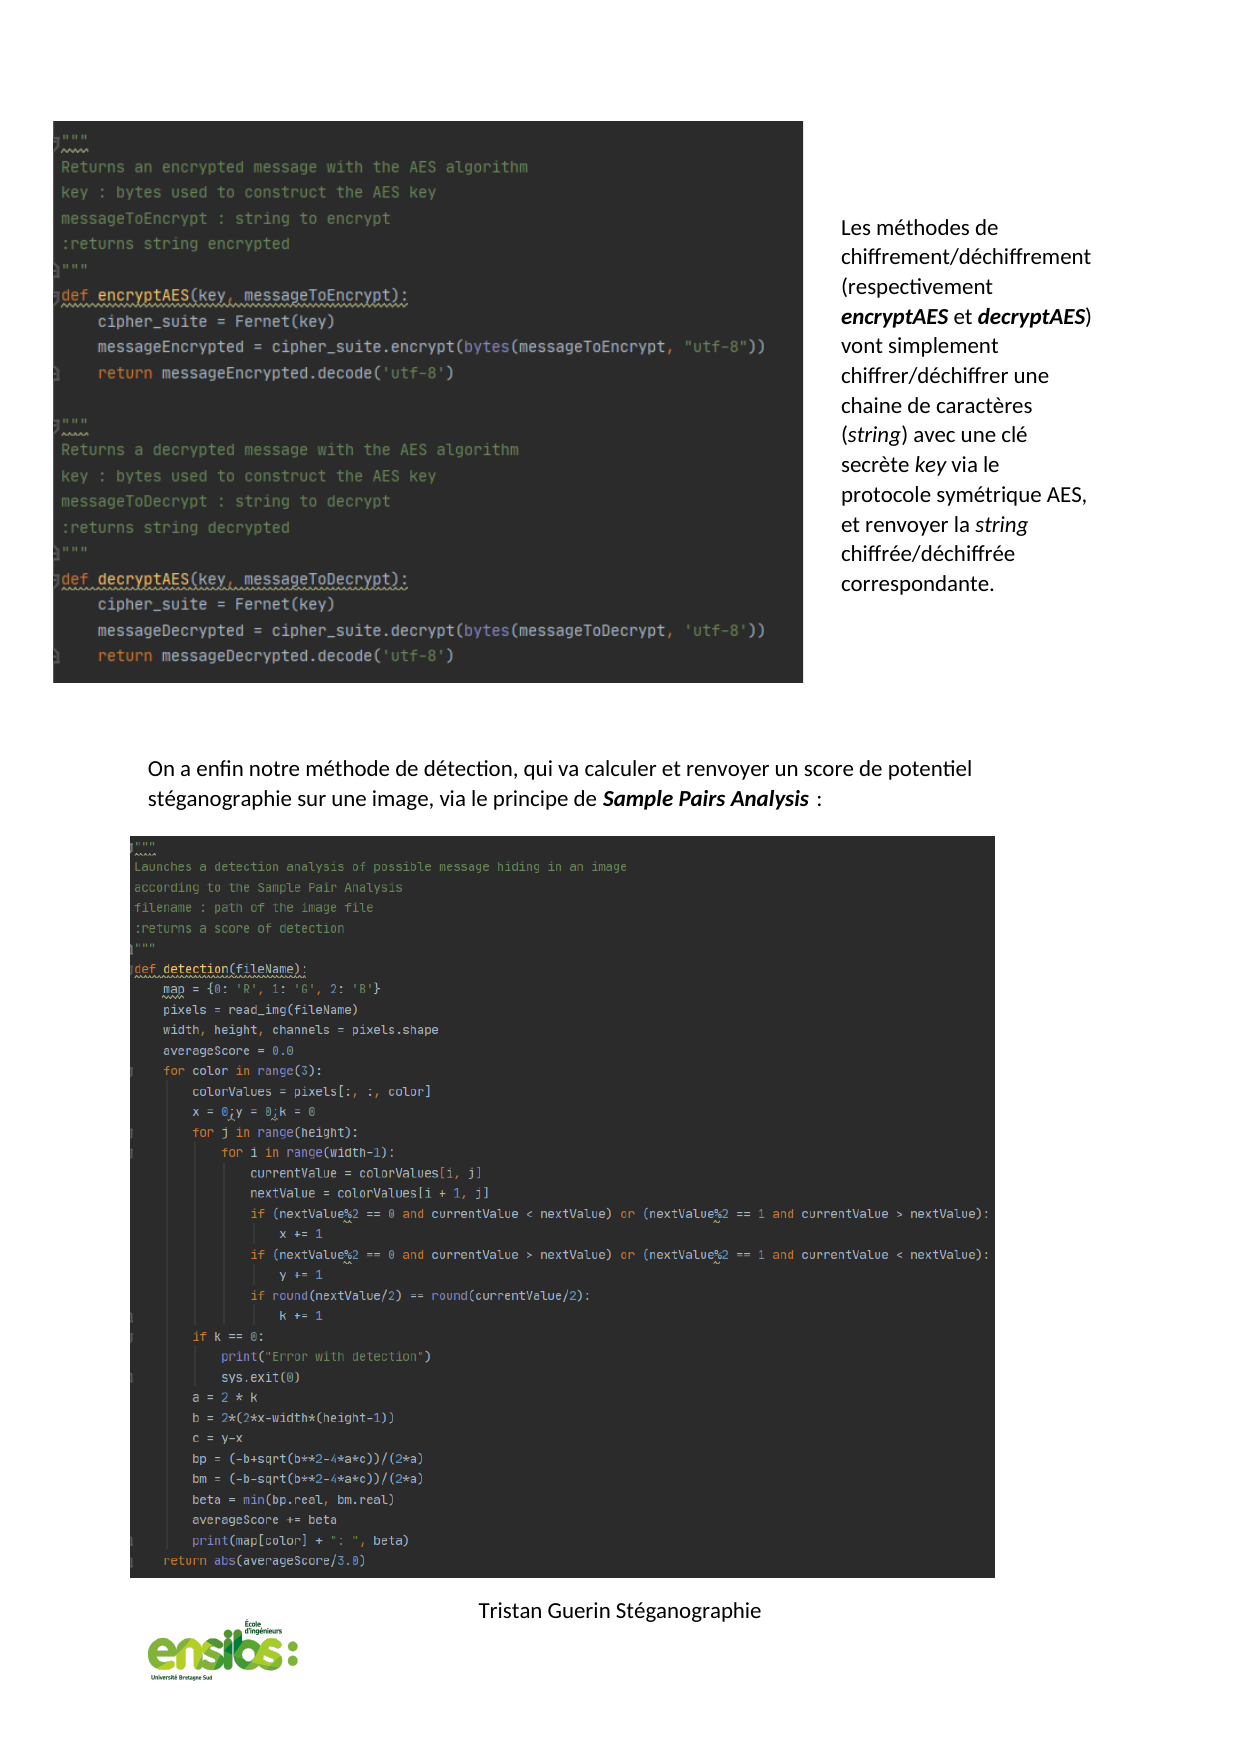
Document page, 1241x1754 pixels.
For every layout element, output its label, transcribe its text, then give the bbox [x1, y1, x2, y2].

text On a enfin notre méthode de détection, qui va calculer et renvoyer un score de potentiel stéganographie sur une image, via le principe de Sample Pairs Analysis : [148, 754, 1093, 812]
text Les méthodes de chiffrement/déchiffrement (respectivement encryptAES et decryptAES) vont simplement chiffrer/déchiffrer une chaine de caractères (string) avec une clé secrète key via le protocole symétrique AES, et renvoyer la string chiffrée/déchiffrée correspondante. [804, 213, 1093, 597]
